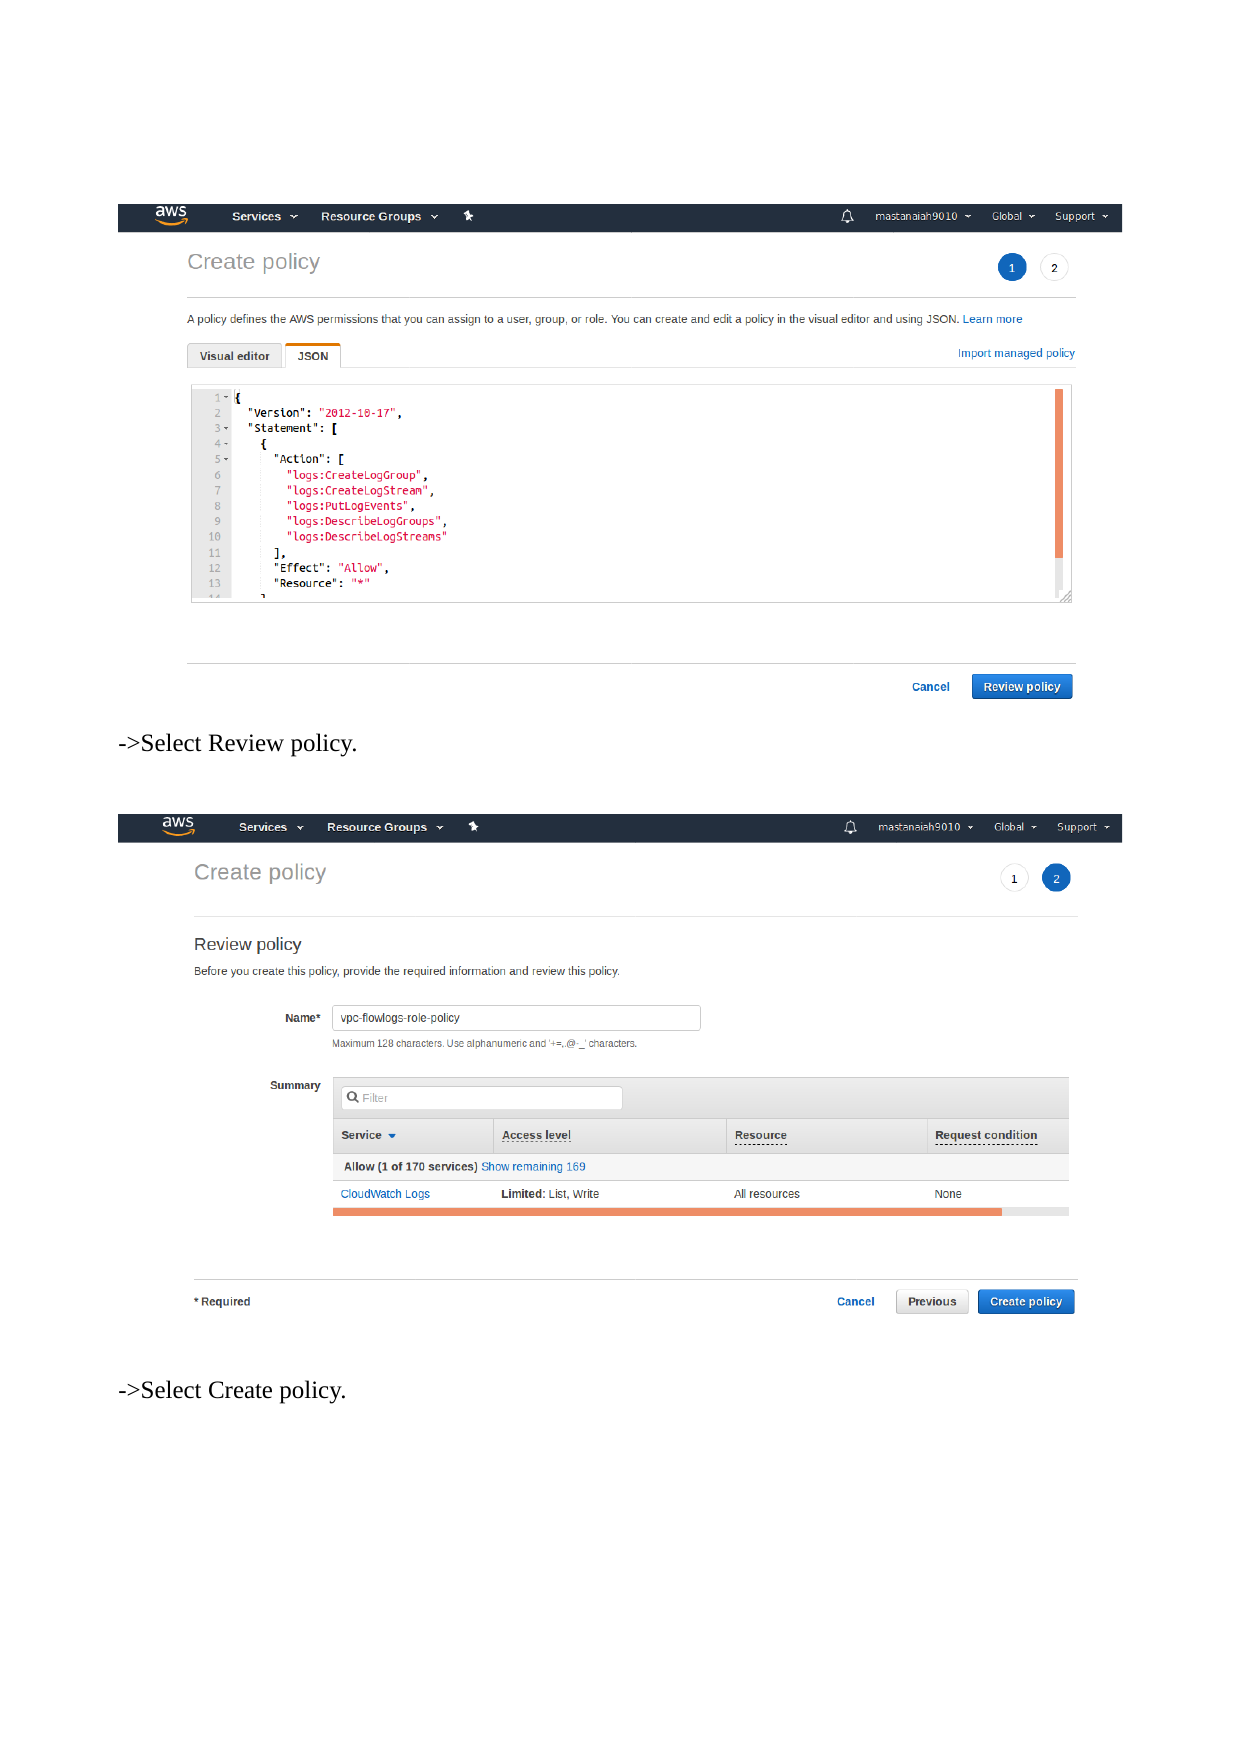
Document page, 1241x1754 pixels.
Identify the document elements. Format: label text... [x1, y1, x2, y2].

picture [118, 204, 1123, 700]
picture [118, 814, 1123, 1318]
text ->Select Create policy. [118, 1375, 1122, 1403]
text ->Select Review policy. [118, 728, 1122, 757]
